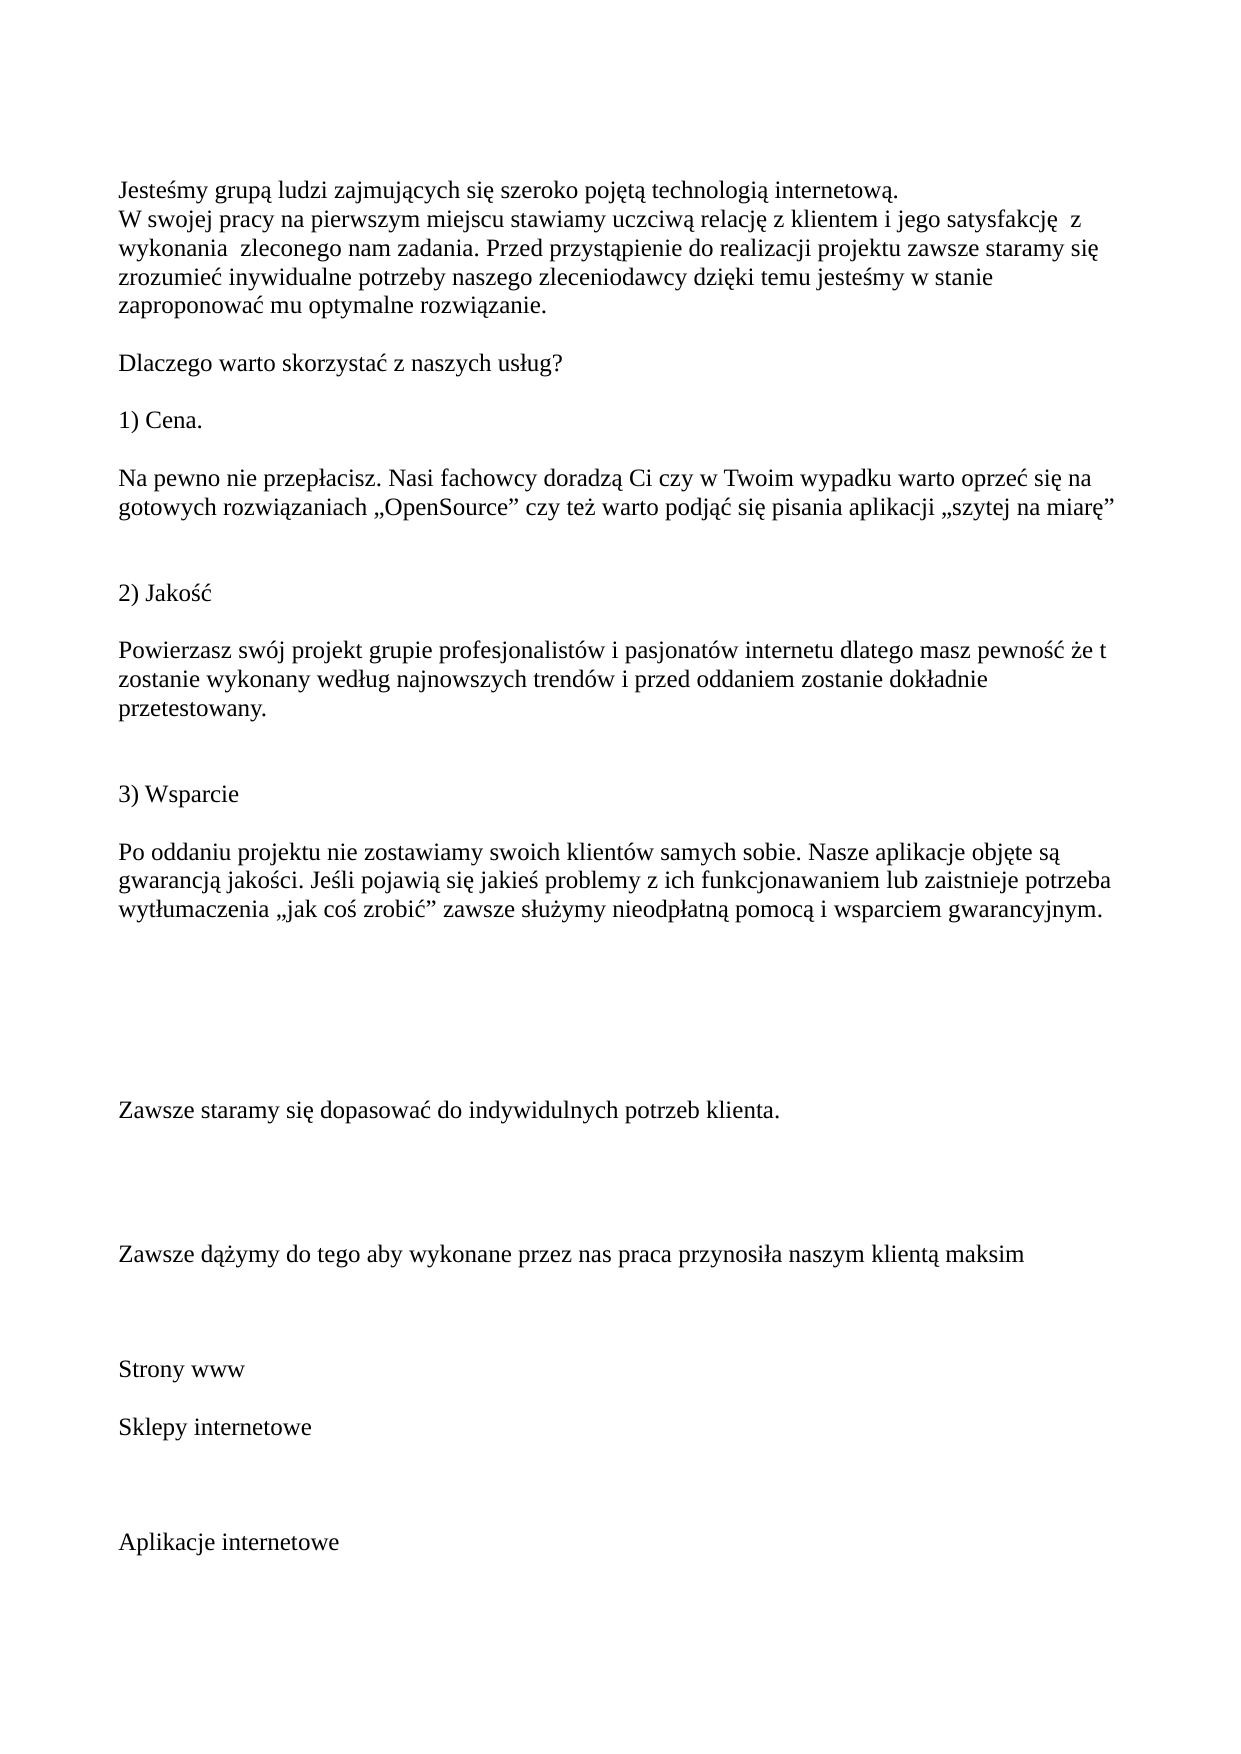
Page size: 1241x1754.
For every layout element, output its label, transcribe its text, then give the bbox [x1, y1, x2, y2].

text Zawsze staramy się dopasować do indywidulnych potrzeb klienta. [118, 1096, 1122, 1124]
text W swojej pracy na pierwszym miejscu stawiamy uczciwą relację z klientem i jego satysfakcję z wykonania zleconego nam zadania. Przed przystąpienie do realizacji projektu zawsze staramy się zrozumieć inywidualne potrzeby naszego zleceniodawcy dzięki temu jesteśmy w stanie zaproponować mu optymalne rozwiązanie. [118, 204, 1122, 319]
text Powierzasz swój projekt grupie profesjonalistów i pasjonatów internetu dlatego masz pewność że t zostanie wykonany według najnowszych trendów i przed oddaniem zostanie dokładnie przetestowany. [118, 636, 1122, 722]
text Zawsze dążymy do tego aby wykonane przez nas praca przynosiła naszym klientą maksim [118, 1239, 1122, 1268]
text Jesteśmy grupą ludzi zajmujących się szeroko pojętą technologią internetową. [118, 176, 1122, 204]
text Strony www [118, 1354, 1122, 1383]
text Sklepy internetowe [118, 1412, 1122, 1441]
text Dlaczego warto skorzystać z naszych usług? [118, 348, 1122, 377]
text 3) Wsparcie [118, 779, 1122, 808]
text 1) Cena. [118, 406, 1122, 434]
text Aplikacje internetowe [118, 1527, 1122, 1556]
text Po oddaniu projektu nie zostawiamy swoich klientów samych sobie. Nasze aplikacje objęte są gwarancją jakości. Jeśli pojawią się jakieś problemy z ich funkcjonawaniem lub zaistnieje potrzeba wytłumaczenia „jak coś zrobić” zawsze służymy nieodpłatną pomocą i wsparciem gwarancyjnym. [118, 837, 1122, 923]
text Na pewno nie przepłacisz. Nasi fachowcy doradzą Ci czy w Twoim wypadku warto oprzeć się na gotowych rozwiązaniach „OpenSource” czy też warto podjąć się pisania aplikacji „szytej na miarę” [118, 463, 1122, 521]
text 2) Jakość [118, 578, 1122, 607]
